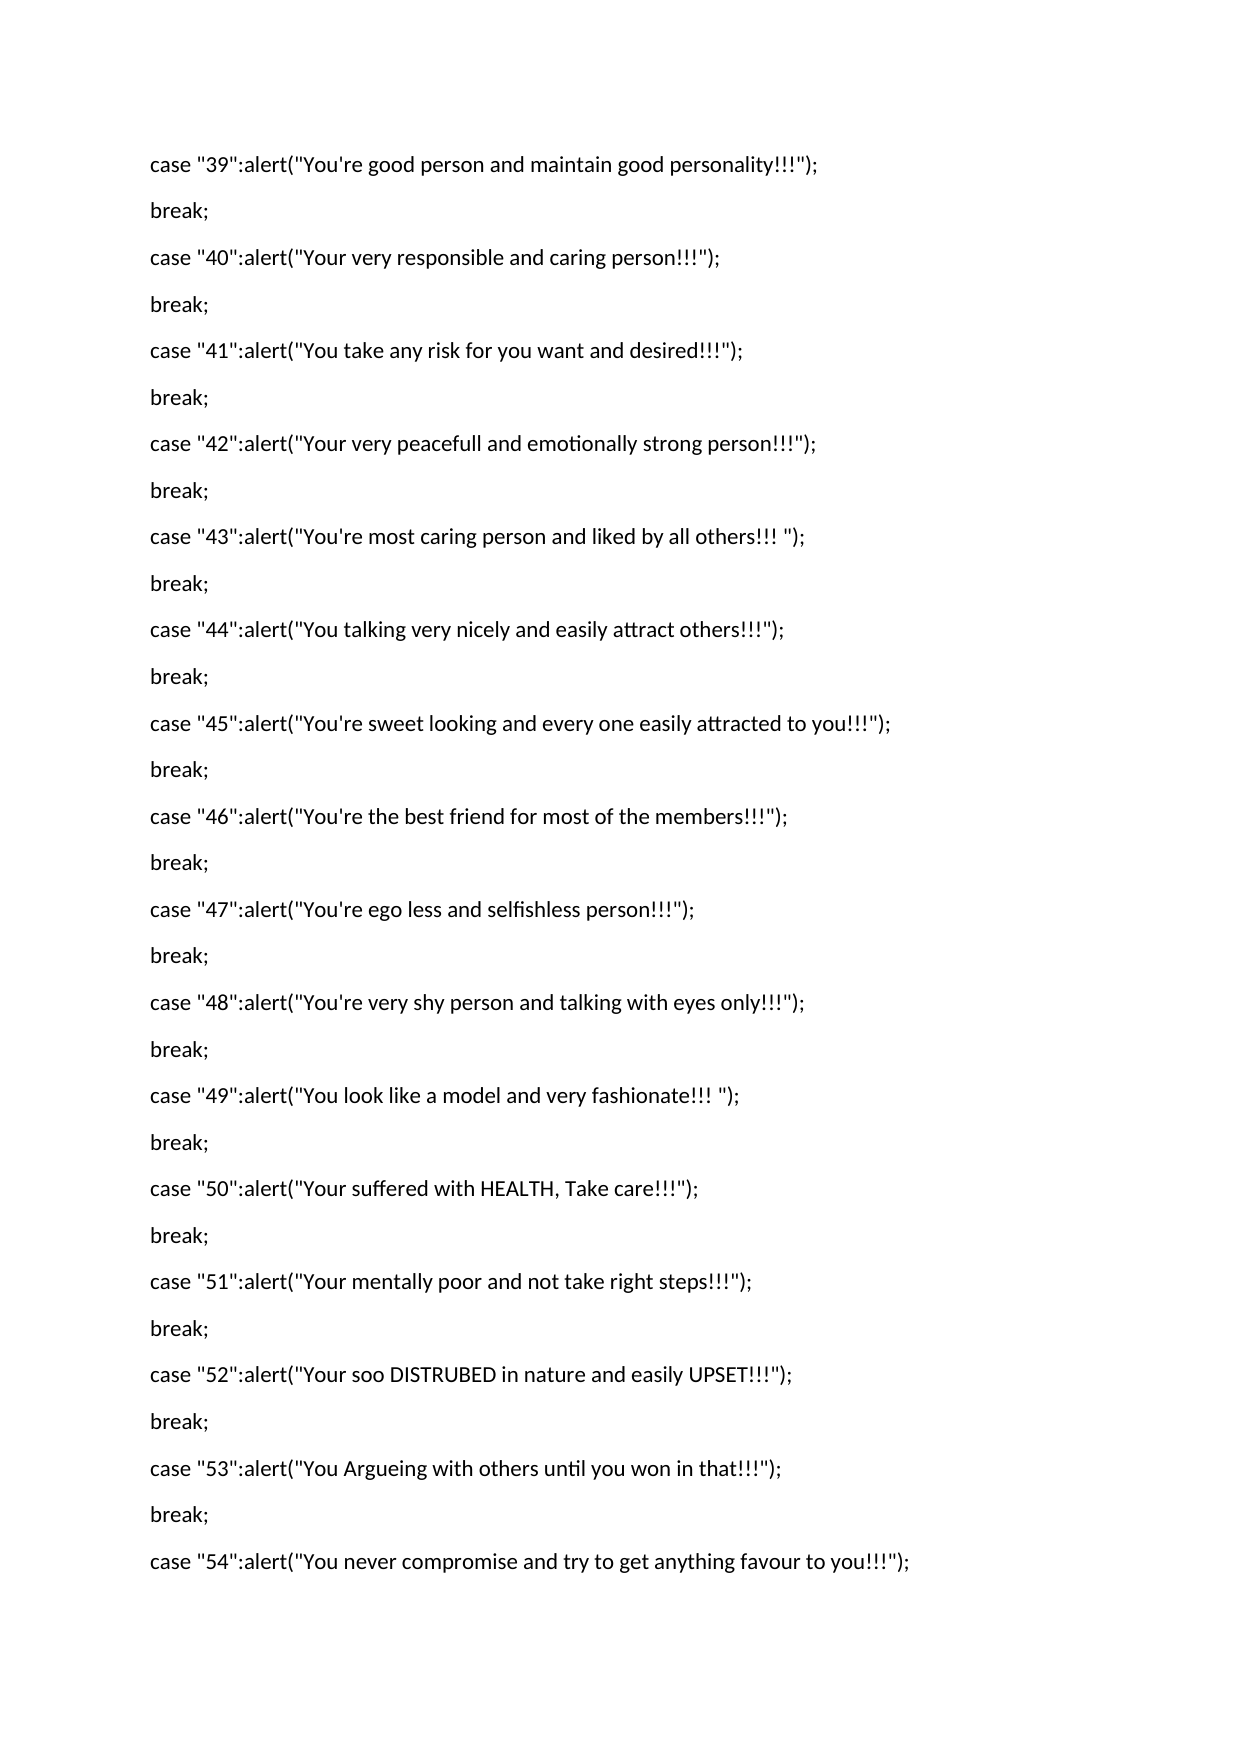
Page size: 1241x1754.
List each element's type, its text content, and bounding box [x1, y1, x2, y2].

text break; [150, 942, 1090, 969]
text break; [150, 662, 1090, 690]
text case "42":alert("Your very peacefull and emotionally strong person!!!"); [150, 429, 1090, 457]
text break; [150, 383, 1090, 411]
text case "47":alert("You're ego less and selfishless person!!!"); [150, 895, 1090, 923]
text case "39":alert("You're good person and maintain good personality!!!"); [150, 150, 1090, 178]
text break; [150, 755, 1090, 783]
text break; [150, 197, 1090, 224]
text break; [150, 569, 1090, 597]
text case "40":alert("Your very responsible and caring person!!!"); [150, 243, 1090, 271]
text case "51":alert("Your mentally poor and not take right steps!!!"); [150, 1267, 1090, 1296]
text case "49":alert("You look like a model and very fashionate!!! "); [150, 1081, 1090, 1109]
text break; [150, 1128, 1090, 1156]
text break; [150, 1500, 1090, 1528]
text case "43":alert("You're most caring person and liked by all others!!! "); [150, 522, 1090, 551]
text break; [150, 848, 1090, 876]
text case "46":alert("You're the best friend for most of the members!!!"); [150, 802, 1090, 830]
text break; [150, 476, 1090, 504]
text case "41":alert("You take any risk for you want and desired!!!"); [150, 336, 1090, 364]
text break; [150, 1221, 1090, 1249]
text case "52":alert("Your soo DISTRUBED in nature and easily UPSET!!!"); [150, 1361, 1090, 1389]
text break; [150, 1035, 1090, 1063]
text break; [150, 1314, 1090, 1342]
text case "45":alert("You're sweet looking and every one easily attracted to you!!!"); [150, 709, 1090, 737]
text case "54":alert("You never compromise and try to get anything favour to you!!!"); [150, 1547, 1090, 1575]
text case "44":alert("You talking very nicely and easily attract others!!!"); [150, 616, 1090, 644]
text case "48":alert("You're very shy person and talking with eyes only!!!"); [150, 988, 1090, 1016]
text break; [150, 290, 1090, 318]
text case "50":alert("Your suffered with HEALTH, Take care!!!"); [150, 1174, 1090, 1202]
text case "53":alert("You Argueing with others until you won in that!!!"); [150, 1454, 1090, 1482]
text break; [150, 1407, 1090, 1435]
